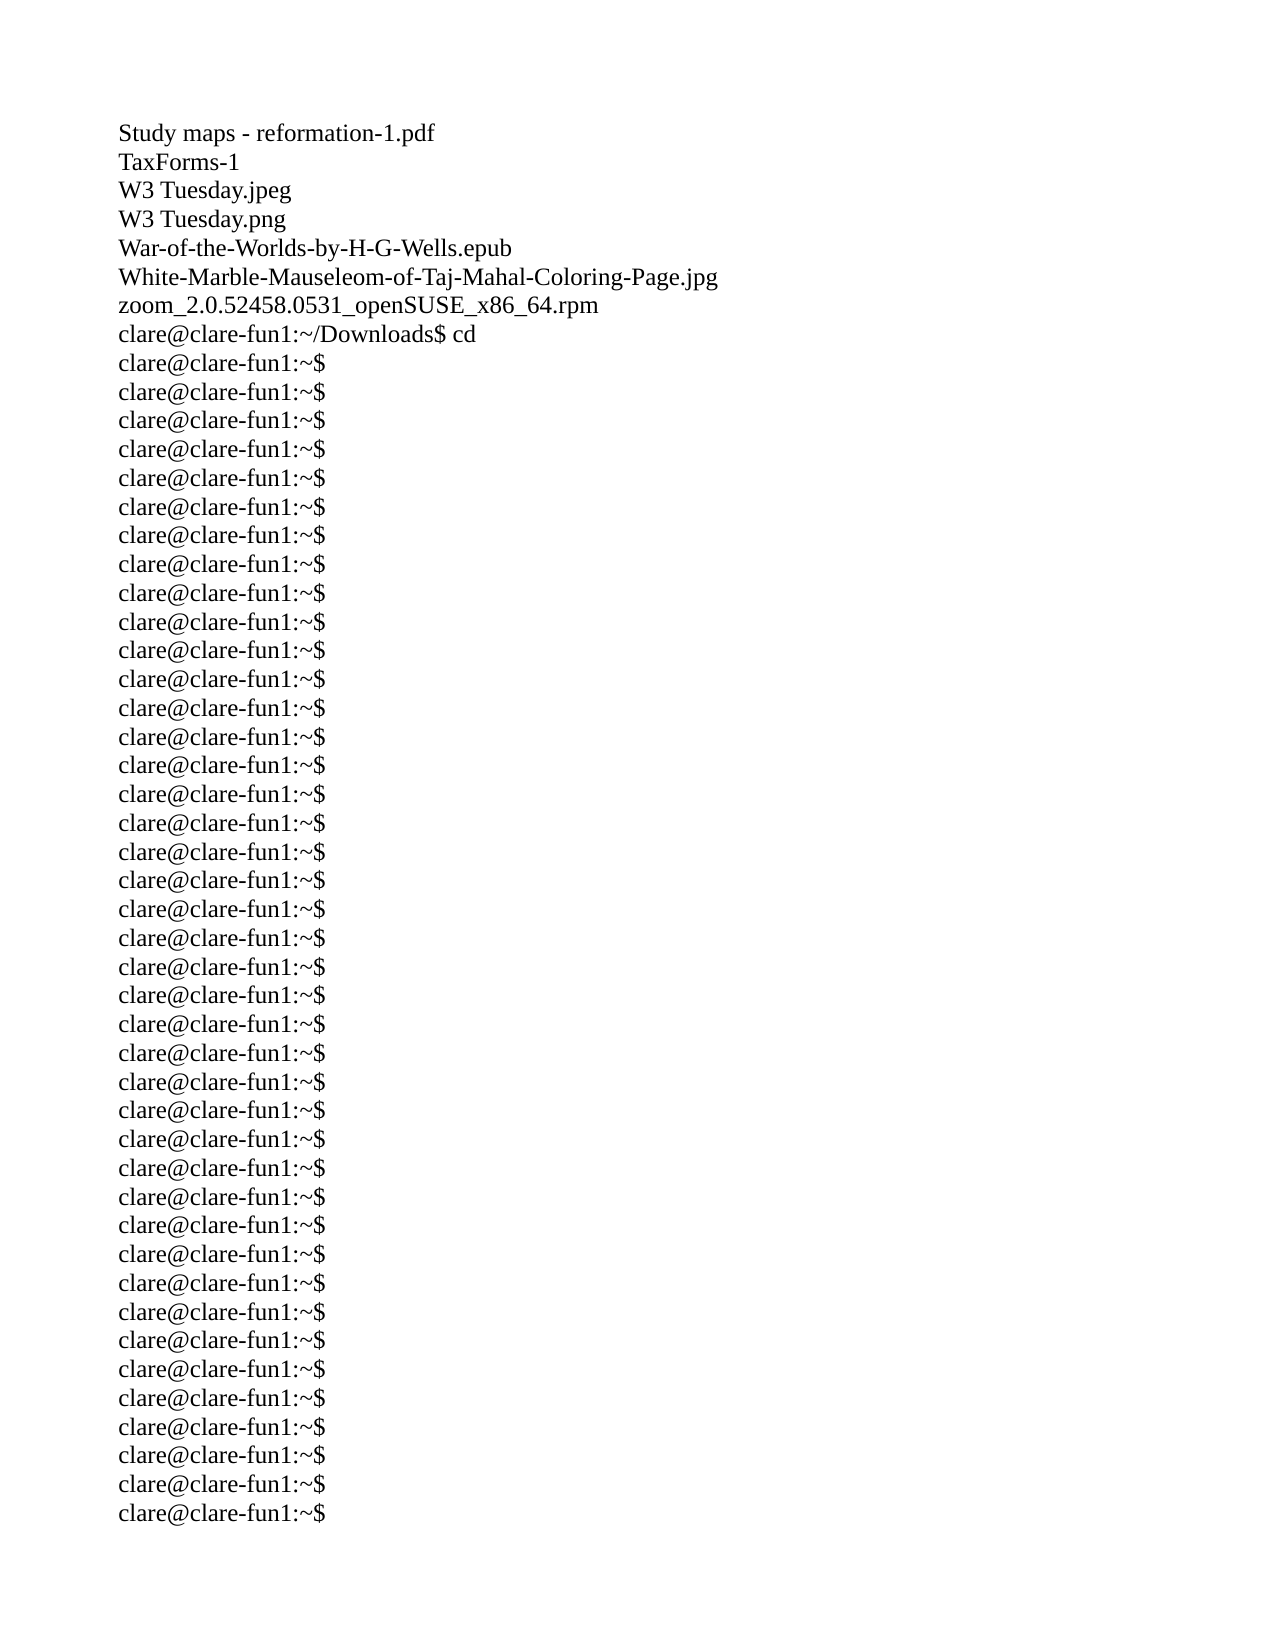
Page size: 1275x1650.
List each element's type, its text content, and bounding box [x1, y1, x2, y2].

text clare@clare-fun1:~$ [118, 636, 1157, 664]
text clare@clare-fun1:~$ [118, 1009, 1157, 1038]
text clare@clare-fun1:~$ [118, 1096, 1157, 1124]
text clare@clare-fun1:~$ [118, 1239, 1157, 1268]
text TaxForms-1 [118, 147, 1157, 176]
text clare@clare-fun1:~$ [118, 981, 1157, 1009]
text clare@clare-fun1:~/Downloads$ cd [118, 319, 1157, 348]
text zoom_2.0.52458.0531_openSUSE_x86_64.rpm [118, 291, 1157, 319]
text clare@clare-fun1:~$ [118, 808, 1157, 837]
text clare@clare-fun1:~$ [118, 434, 1157, 463]
text clare@clare-fun1:~$ [118, 1383, 1157, 1412]
text clare@clare-fun1:~$ [118, 549, 1157, 578]
text clare@clare-fun1:~$ [118, 952, 1157, 981]
text clare@clare-fun1:~$ [118, 1268, 1157, 1297]
text clare@clare-fun1:~$ [118, 923, 1157, 952]
text Study maps - reformation-1.pdf [118, 118, 1157, 147]
text clare@clare-fun1:~$ [118, 492, 1157, 521]
text clare@clare-fun1:~$ [118, 1297, 1157, 1326]
text clare@clare-fun1:~$ [118, 1441, 1157, 1469]
text clare@clare-fun1:~$ [118, 693, 1157, 722]
text clare@clare-fun1:~$ [118, 1412, 1157, 1441]
text clare@clare-fun1:~$ [118, 751, 1157, 779]
text clare@clare-fun1:~$ [118, 1124, 1157, 1153]
text clare@clare-fun1:~$ [118, 664, 1157, 693]
text clare@clare-fun1:~$ [118, 578, 1157, 607]
text clare@clare-fun1:~$ [118, 1211, 1157, 1239]
text clare@clare-fun1:~$ [118, 1498, 1157, 1527]
text clare@clare-fun1:~$ [118, 1182, 1157, 1211]
text War-of-the-Worlds-by-H-G-Wells.epub [118, 233, 1157, 262]
text clare@clare-fun1:~$ [118, 1326, 1157, 1354]
text clare@clare-fun1:~$ [118, 521, 1157, 549]
text clare@clare-fun1:~$ [118, 894, 1157, 923]
text clare@clare-fun1:~$ [118, 406, 1157, 434]
text clare@clare-fun1:~$ [118, 377, 1157, 406]
text clare@clare-fun1:~$ [118, 837, 1157, 866]
text clare@clare-fun1:~$ [118, 607, 1157, 636]
text clare@clare-fun1:~$ [118, 722, 1157, 751]
text clare@clare-fun1:~$ [118, 779, 1157, 808]
text White-Marble-Mauseleom-of-Taj-Mahal-Coloring-Page.jpg [118, 262, 1157, 291]
text W3 Tuesday.png [118, 204, 1157, 233]
text clare@clare-fun1:~$ [118, 1038, 1157, 1067]
text clare@clare-fun1:~$ [118, 866, 1157, 894]
text clare@clare-fun1:~$ [118, 1153, 1157, 1182]
text clare@clare-fun1:~$ [118, 1354, 1157, 1383]
text clare@clare-fun1:~$ [118, 348, 1157, 377]
text clare@clare-fun1:~$ [118, 463, 1157, 492]
text clare@clare-fun1:~$ [118, 1469, 1157, 1498]
text clare@clare-fun1:~$ [118, 1067, 1157, 1096]
text W3 Tuesday.jpeg [118, 176, 1157, 204]
